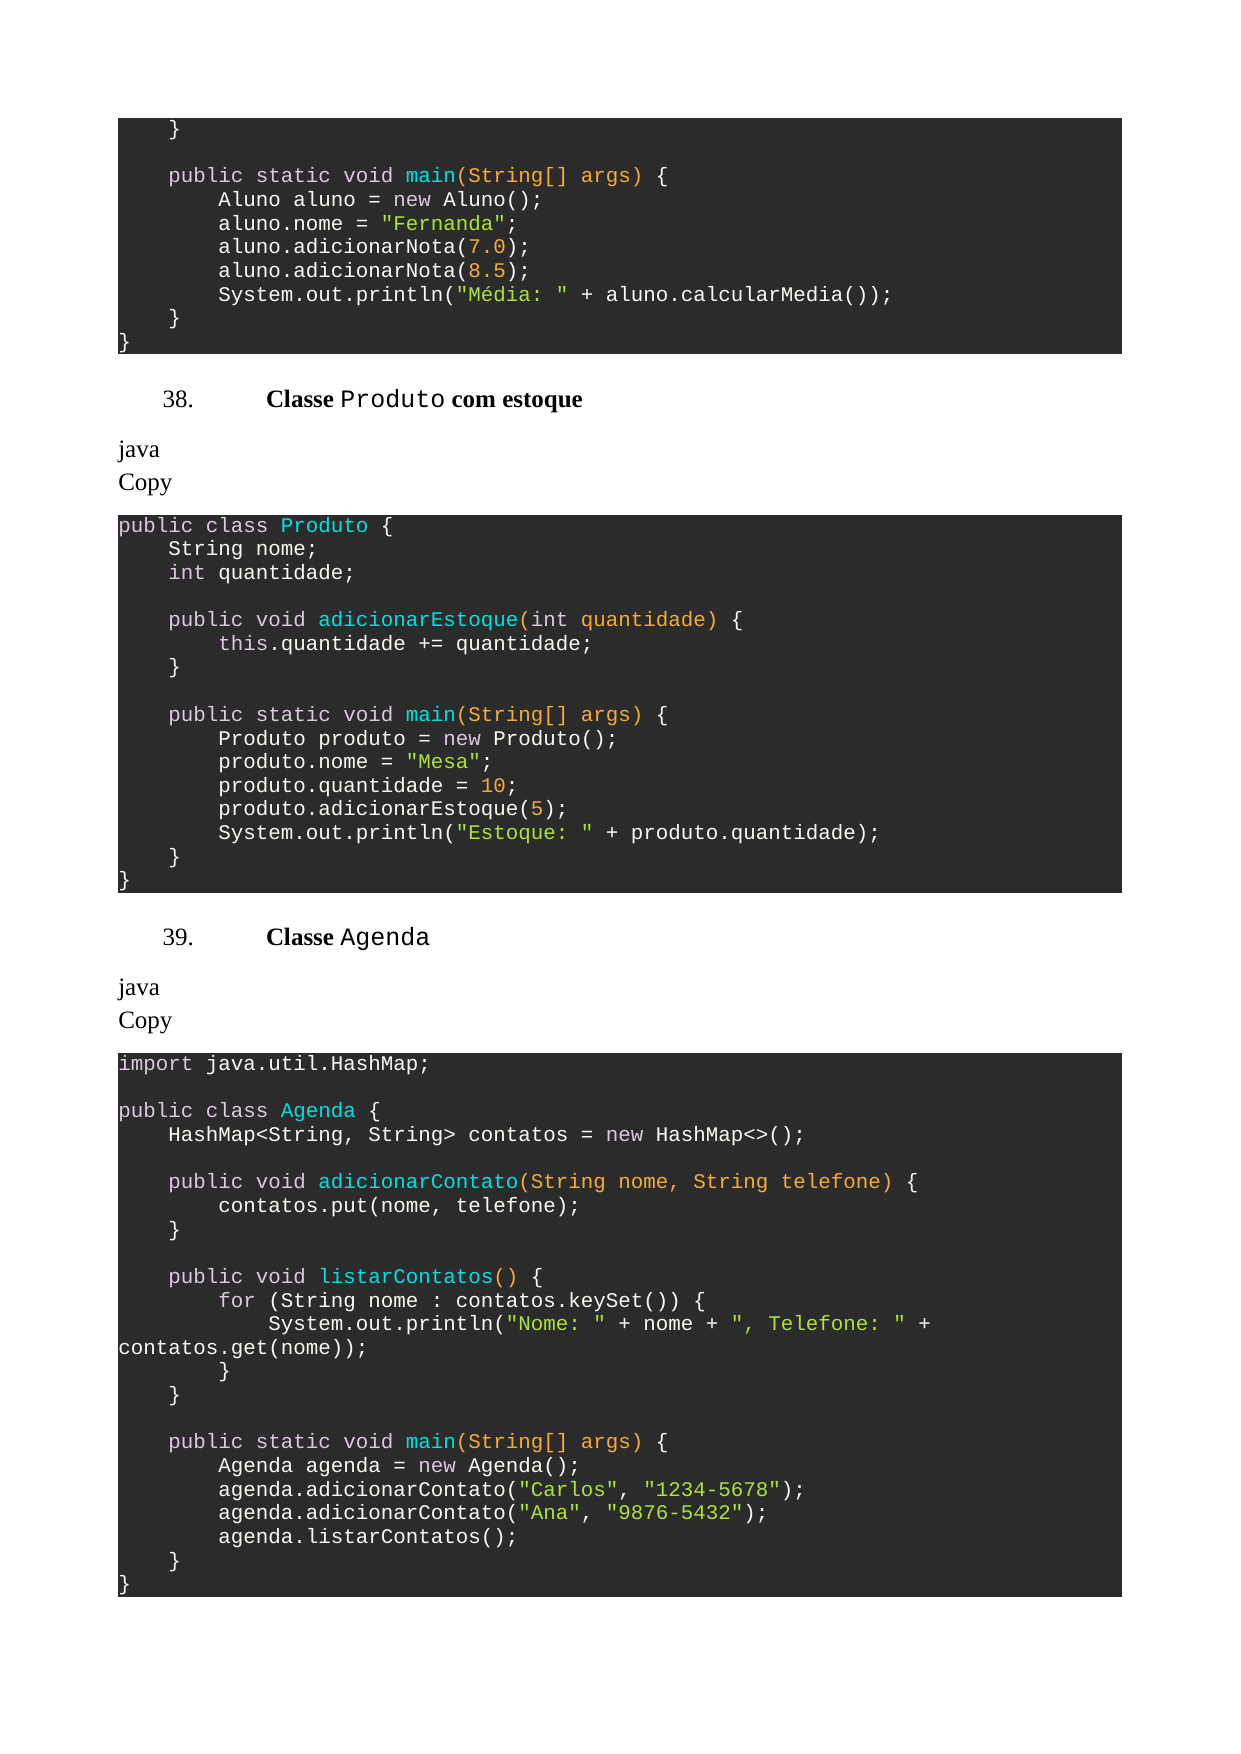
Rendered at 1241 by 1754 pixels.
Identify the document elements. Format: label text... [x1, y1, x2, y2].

text Aluno aluno = new Aluno(); [118, 189, 1122, 213]
text int quantidade; [118, 562, 1122, 586]
text produto.adicionarEstoque(5); [118, 798, 1122, 822]
text agenda.adicionarContato("Carlos", "1234-5678"); [118, 1479, 1122, 1502]
text } [118, 331, 1122, 354]
text } [118, 1384, 1122, 1408]
text } [118, 869, 1122, 893]
text Copy [118, 1006, 1122, 1034]
text public void adicionarContato(String nome, String telefone) { [118, 1171, 1122, 1195]
text aluno.adicionarNota(8.5); [118, 260, 1122, 284]
text this.quantidade += quantidade; [118, 633, 1122, 657]
text public static void main(String[] args) { [118, 704, 1122, 727]
text HashMap<String, String> contatos = new HashMap<>(); [118, 1124, 1122, 1148]
text public class Produto { [118, 515, 1122, 538]
text } [118, 307, 1122, 331]
text Copy [118, 467, 1122, 496]
text java [118, 972, 1122, 1001]
text System.out.println("Estoque: " + produto.quantidade); [118, 822, 1122, 846]
text public void listarContatos() { [118, 1266, 1122, 1289]
text public void adicionarEstoque(int quantidade) { [118, 609, 1122, 633]
text Agenda agenda = new Agenda(); [118, 1455, 1122, 1479]
text System.out.println("Nome: " + nome + ", Telefone: " + contatos.get(nome)); [118, 1313, 1122, 1361]
text } [118, 657, 1122, 680]
text aluno.nome = "Fernanda"; [118, 213, 1122, 236]
text public static void main(String[] args) { [118, 1431, 1122, 1455]
text contatos.put(nome, telefone); [118, 1195, 1122, 1219]
text agenda.listarContatos(); [118, 1526, 1122, 1550]
text String nome; [118, 538, 1122, 562]
text public static void main(String[] args) { [118, 165, 1122, 189]
text agenda.adicionarContato("Ana", "9876-5432"); [118, 1502, 1122, 1526]
text produto.nome = "Mesa"; [118, 751, 1122, 775]
text Produto produto = new Produto(); [118, 727, 1122, 751]
text } [118, 1361, 1122, 1384]
text } [118, 1219, 1122, 1242]
text System.out.println("Média: " + aluno.calcularMedia()); [118, 284, 1122, 307]
text } [118, 1550, 1122, 1573]
text } [118, 846, 1122, 869]
text } [118, 1573, 1122, 1597]
text } [118, 118, 1122, 142]
text produto.quantidade = 10; [118, 775, 1122, 798]
text java [118, 434, 1122, 463]
text for (String nome : contatos.keySet()) { [118, 1289, 1122, 1313]
list Classe Produto com estoque [162, 384, 1122, 415]
text aluno.adicionarNota(7.0); [118, 236, 1122, 260]
text import java.util.HashMap; [118, 1053, 1122, 1077]
text public class Agenda { [118, 1100, 1122, 1124]
list Classe Agenda [162, 922, 1122, 953]
